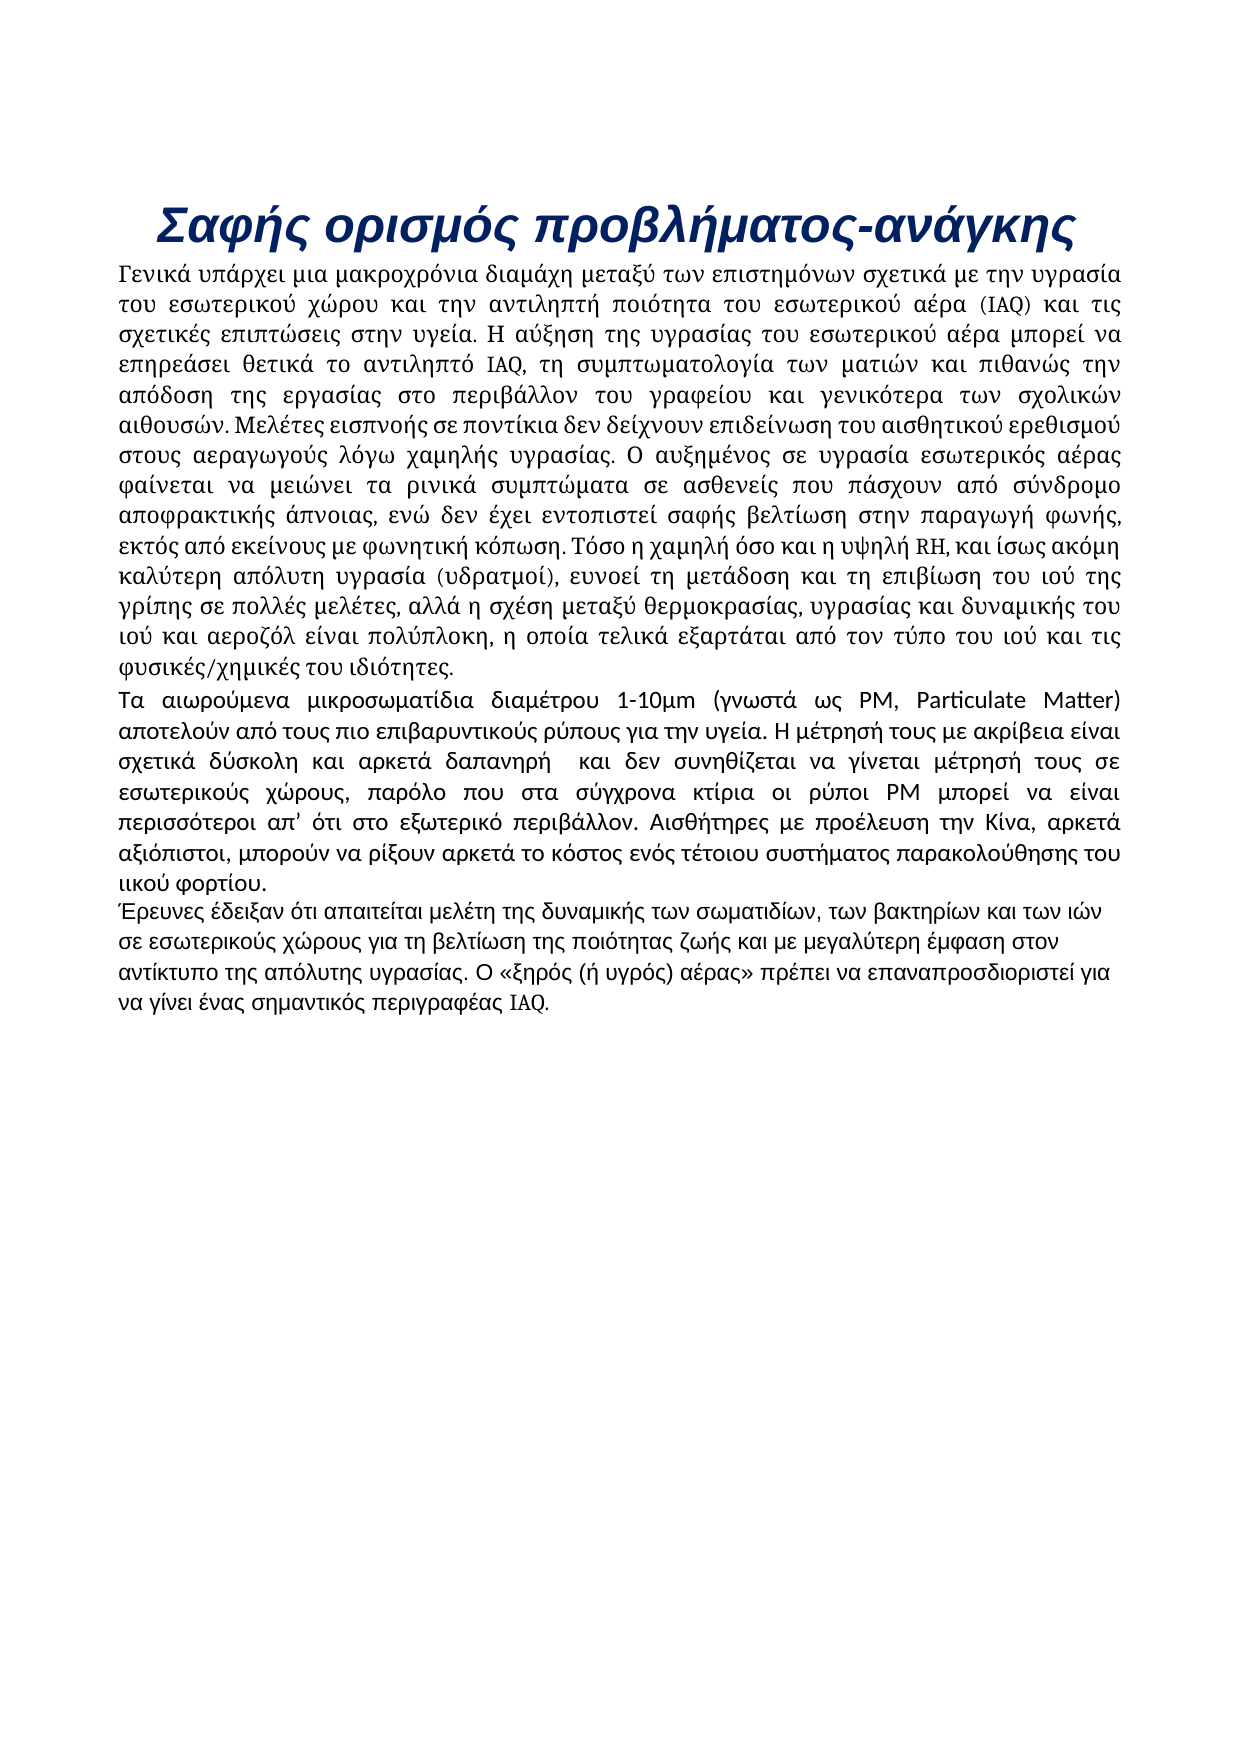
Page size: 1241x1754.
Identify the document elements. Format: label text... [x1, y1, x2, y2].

text Γενικά υπάρχει μια μακροχρόνια διαμάχη μεταξύ των επιστημόνων σχετικά με την υγρασία του εσωτερικού χώρου και την αντιληπτή ποιότητα του εσωτερικού αέρα (IAQ) και τις σχετικές επιπτώσεις στην υγεία. Η αύξηση της υγρασίας του εσωτερικού αέρα μπορεί να επηρεάσει θετικά το αντιληπτό IAQ, τη συμπτωματολογία των ματιών και πιθανώς την απόδοση της εργασίας στο περιβάλλον του γραφείου και γενικότερα των σχολικών αιθουσών. Μελέτες εισπνοής σε ποντίκια δεν δείχνουν επιδείνωση του αισθητικού ερεθισμού στους αεραγωγούς λόγω χαμηλής υγρασίας. Ο αυξημένος σε υγρασία εσωτερικός αέρας φαίνεται να μειώνει τα ρινικά συμπτώματα σε ασθενείς που πάσχουν από σύνδρομο αποφρακτικής άπνοιας, ενώ δεν έχει εντοπιστεί σαφής βελτίωση στην παραγωγή φωνής, εκτός από εκείνους με φωνητική κόπωση. Τόσο η χαμηλή όσο και η υψηλή RH, και ίσως ακόμη καλύτερη απόλυτη υγρασία (υδρατμοί), ευνοεί τη μετάδοση και τη επιβίωση του ιού της γρίπης σε πολλές μελέτες, αλλά η σχέση μεταξύ θερμοκρασίας, υγρασίας και δυναμικής του ιού και αεροζόλ είναι πολύπλοκη, η οποία τελικά εξαρτάται από τον τύπο του ιού και τις φυσικές/χημικές του ιδιότητες. [118, 262, 1122, 681]
text Έρευνες έδειξαν ότι απαιτείται μελέτη της δυναμικής των σωματιδίων, των βακτηρίων και των ιών σε εσωτερικούς χώρους για τη βελτίωση της ποιότητας ζωής και με μεγαλύτερη έμφαση στον αντίκτυπο της απόλυτης υγρασίας. Ο «ξηρός (ή υγρός) αέρας» πρέπει να επαναπροσδιοριστεί για να γίνει ένας σημαντικός περιγραφέας IAQ. [118, 898, 1122, 1016]
text Σαφής ορισμός προβλήματος-ανάγκης [118, 196, 1122, 253]
text Τα αιωρούμενα μικροσωματίδια διαμέτρου 1-10μm (γνωστά ως PM, Particulate Matter) αποτελούν από τους πιο επιβαρυντικούς ρύπους για την υγεία. Η μέτρησή τους με ακρίβεια είναι σχετικά δύσκολη και αρκετά δαπανηρή και δεν συνηθίζεται να γίνεται μέτρησή τους σε εσωτερικούς χώρους, παρόλο που στα σύγχρονα κτίρια οι ρύποι PM μπορεί να είναι περισσότεροι απ’ ότι στο εξωτερικό περιβάλλον. Αισθήτηρες με προέλευση την Κίνα, αρκετά αξιόπιστοι, μπορούν να ρίξουν αρκετά το κόστος ενός τέτοιου συστήματος παρακολούθησης του ιικού φορτίου. [118, 684, 1122, 898]
